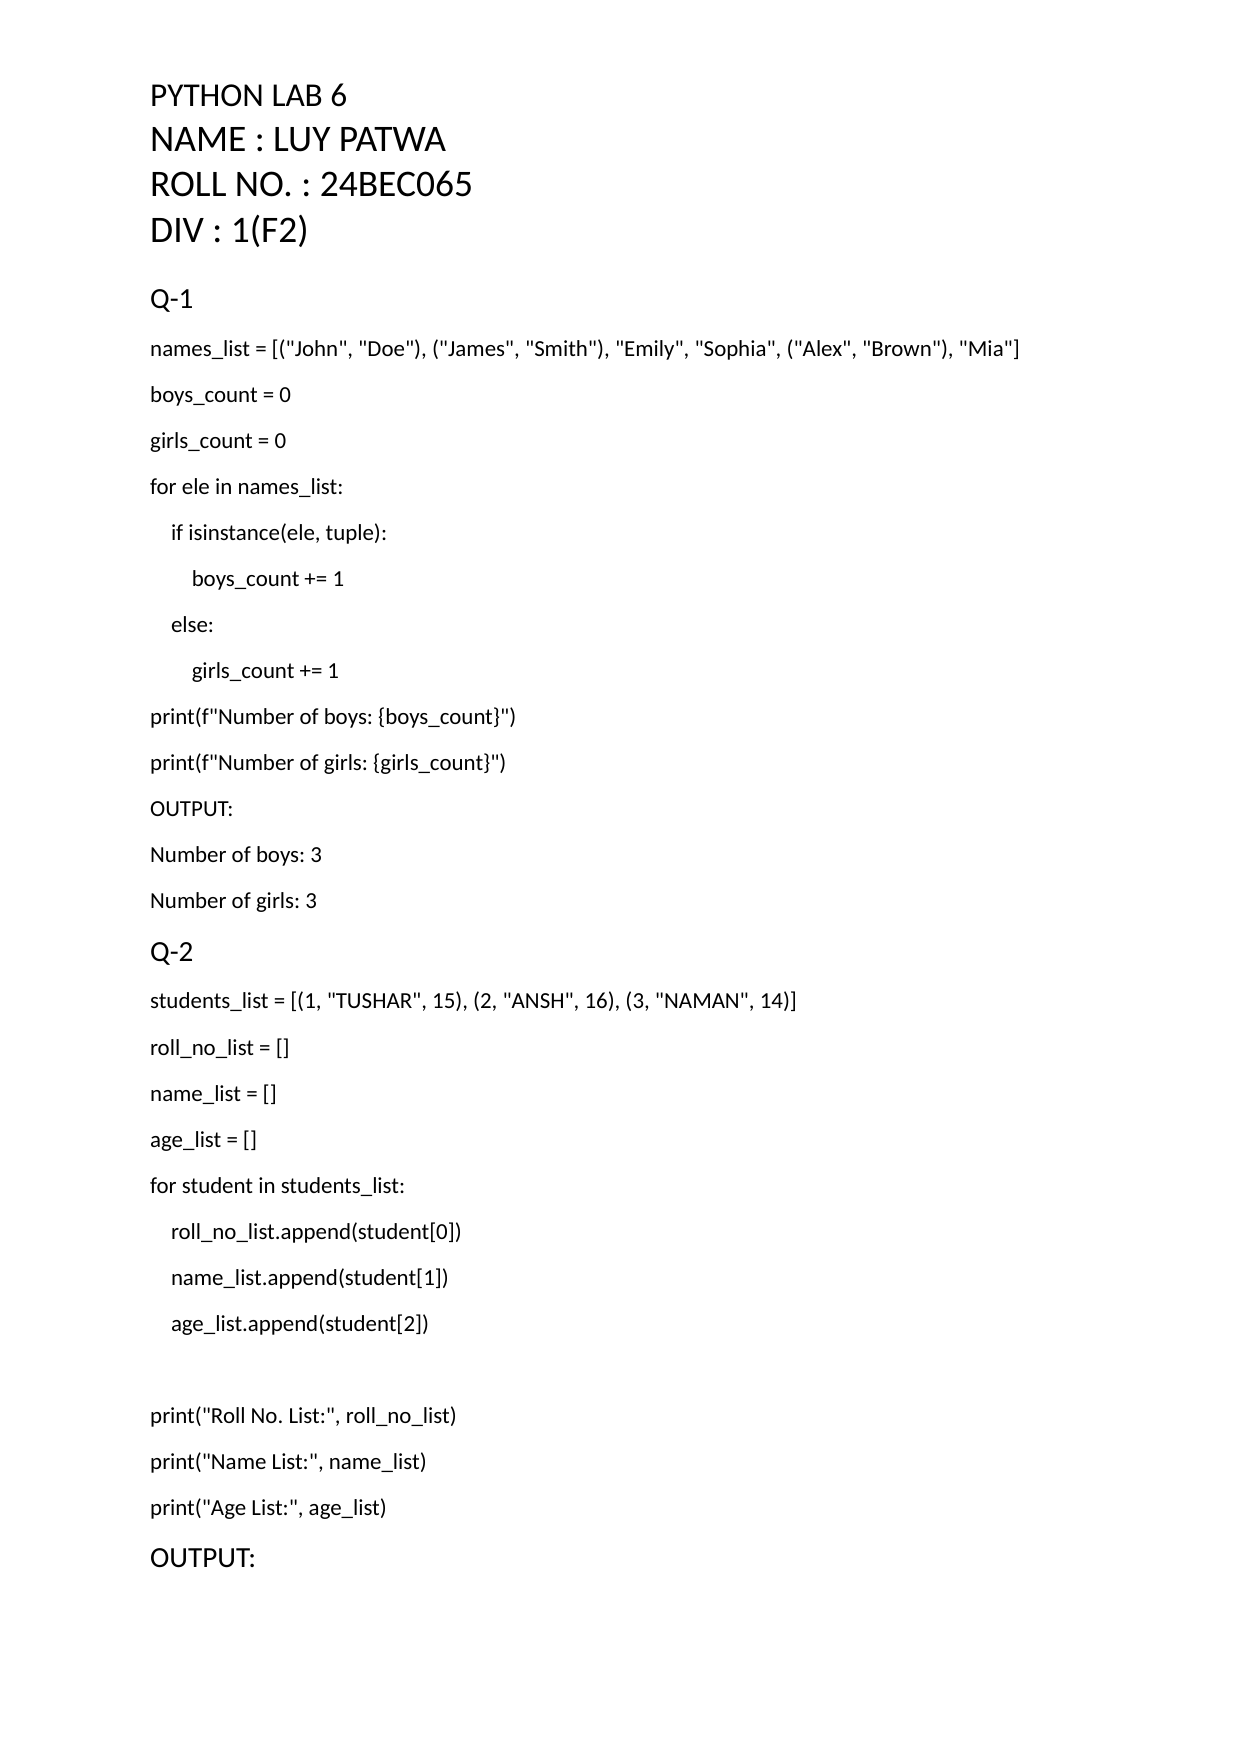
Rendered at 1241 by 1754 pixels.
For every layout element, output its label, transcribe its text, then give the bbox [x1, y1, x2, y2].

text boys_count += 1 [150, 564, 1090, 592]
text roll_no_list.append(student[0]) [150, 1217, 1090, 1245]
text name_list.append(student[1]) [150, 1263, 1090, 1291]
text for ele in names_list: [150, 472, 1090, 500]
text Number of girls: 3 [150, 887, 1090, 914]
text name_list = [] [150, 1079, 1090, 1107]
text else: [150, 610, 1090, 638]
text print("Name List:", name_list) [150, 1447, 1090, 1475]
text for student in students_list: [150, 1171, 1090, 1199]
text girls_count = 0 [150, 426, 1090, 454]
text age_list.append(student[2]) [150, 1309, 1090, 1337]
text students_list = [(1, "TUSHAR", 15), (2, "ANSH", 16), (3, "NAMAN", 14)] [150, 987, 1090, 1015]
text boys_count = 0 [150, 380, 1090, 408]
text Q-2 [150, 933, 1090, 968]
text print("Age List:", age_list) [150, 1493, 1090, 1521]
text print("Roll No. List:", roll_no_list) [150, 1401, 1090, 1429]
text girls_count += 1 [150, 656, 1090, 684]
text roll_no_list = [] [150, 1033, 1090, 1061]
text print(f"Number of girls: {girls_count}") [150, 748, 1090, 776]
text age_list = [] [150, 1125, 1090, 1153]
text if isinstance(ele, tuple): [150, 518, 1090, 546]
text names_list = [("John", "Doe"), ("James", "Smith"), "Emily", "Sophia", ("Alex", "Brown"), "Mia"] [150, 334, 1090, 362]
text print(f"Number of boys: {boys_count}") [150, 702, 1090, 730]
text Number of boys: 3 [150, 841, 1090, 868]
text OUTPUT: [150, 1539, 1090, 1575]
text Q-1 [150, 280, 1090, 316]
text OUTPUT: [150, 794, 1090, 822]
